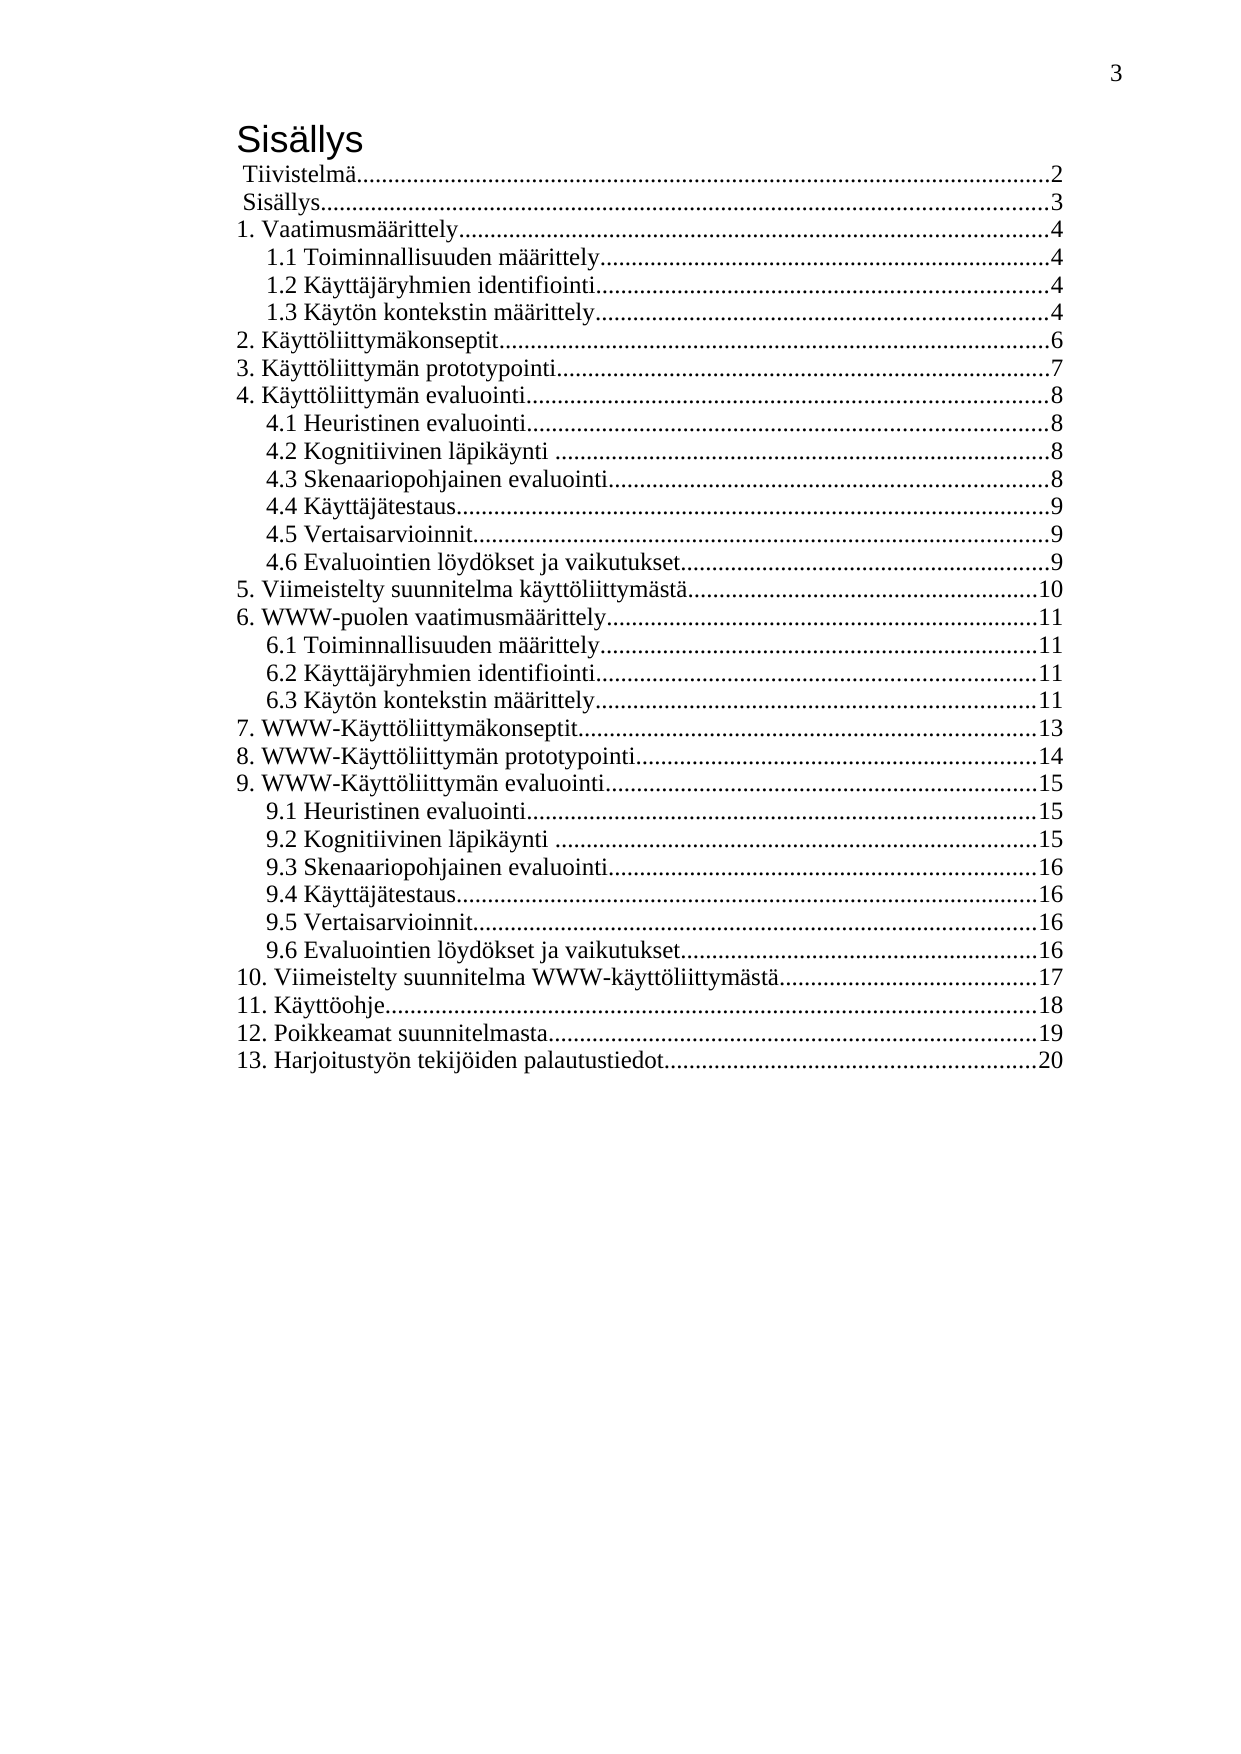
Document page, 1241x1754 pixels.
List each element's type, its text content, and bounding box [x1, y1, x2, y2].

text 4. Käyttöliittymän evaluointi 8 [236, 382, 1063, 409]
text Tiivistelmä 2 [236, 160, 1063, 188]
text 1.1 Toiminnallisuuden määrittely 4 [266, 243, 1063, 271]
text 9.3 Skenaariopohjainen evaluointi 16 [266, 853, 1063, 880]
text 4.2 Kognitiivinen läpikäynti 8 [266, 437, 1063, 465]
text 3. Käyttöliittymän prototypointi 7 [236, 354, 1063, 382]
text 1. Vaatimusmäärittely 4 [236, 215, 1063, 243]
text 4.3 Skenaariopohjainen evaluointi 8 [266, 465, 1063, 492]
text 8. WWW-Käyttöliittymän prototypointi 14 [236, 742, 1063, 769]
text 4.6 Evaluointien löydökset ja vaikutukset 9 [266, 548, 1063, 576]
text 6.2 Käyttäjäryhmien identifiointi 11 [266, 659, 1063, 686]
text 4.5 Vertaisarvioinnit 9 [266, 520, 1063, 548]
text 9.6 Evaluointien löydökset ja vaikutukset 16 [266, 936, 1063, 963]
text 1.2 Käyttäjäryhmien identifiointi 4 [266, 271, 1063, 298]
text 4.1 Heuristinen evaluointi 8 [266, 409, 1063, 437]
text 9.4 Käyttäjätestaus 16 [266, 880, 1063, 908]
subtitle Sisällys [236, 118, 1122, 160]
text 9.2 Kognitiivinen läpikäynti 15 [266, 825, 1063, 853]
text 13. Harjoitustyön tekijöiden palautustiedot 20 [236, 1047, 1063, 1074]
text 9.1 Heuristinen evaluointi 15 [266, 797, 1063, 825]
text 4.4 Käyttäjätestaus 9 [266, 492, 1063, 520]
text 7. WWW-Käyttöliittymäkonseptit 13 [236, 714, 1063, 742]
text 10. Viimeistelty suunnitelma WWW-käyttöliittymästä 17 [236, 963, 1063, 991]
text Sisällys 3 [236, 188, 1063, 215]
text 5. Viimeistelty suunnitelma käyttöliittymästä 10 [236, 576, 1063, 603]
text 11. Käyttöohje 18 [236, 991, 1063, 1019]
text 2. Käyttöliittymäkonseptit 6 [236, 326, 1063, 354]
text 6.1 Toiminnallisuuden määrittely 11 [266, 631, 1063, 659]
text 9. WWW-Käyttöliittymän evaluointi 15 [236, 769, 1063, 797]
text 12. Poikkeamat suunnitelmasta 19 [236, 1019, 1063, 1047]
text 1.3 Käytön kontekstin määrittely 4 [266, 298, 1063, 326]
text 9.5 Vertaisarvioinnit 16 [266, 908, 1063, 936]
text 6.3 Käytön kontekstin määrittely 11 [266, 686, 1063, 714]
text 6. WWW-puolen vaatimusmäärittely 11 [236, 603, 1063, 631]
